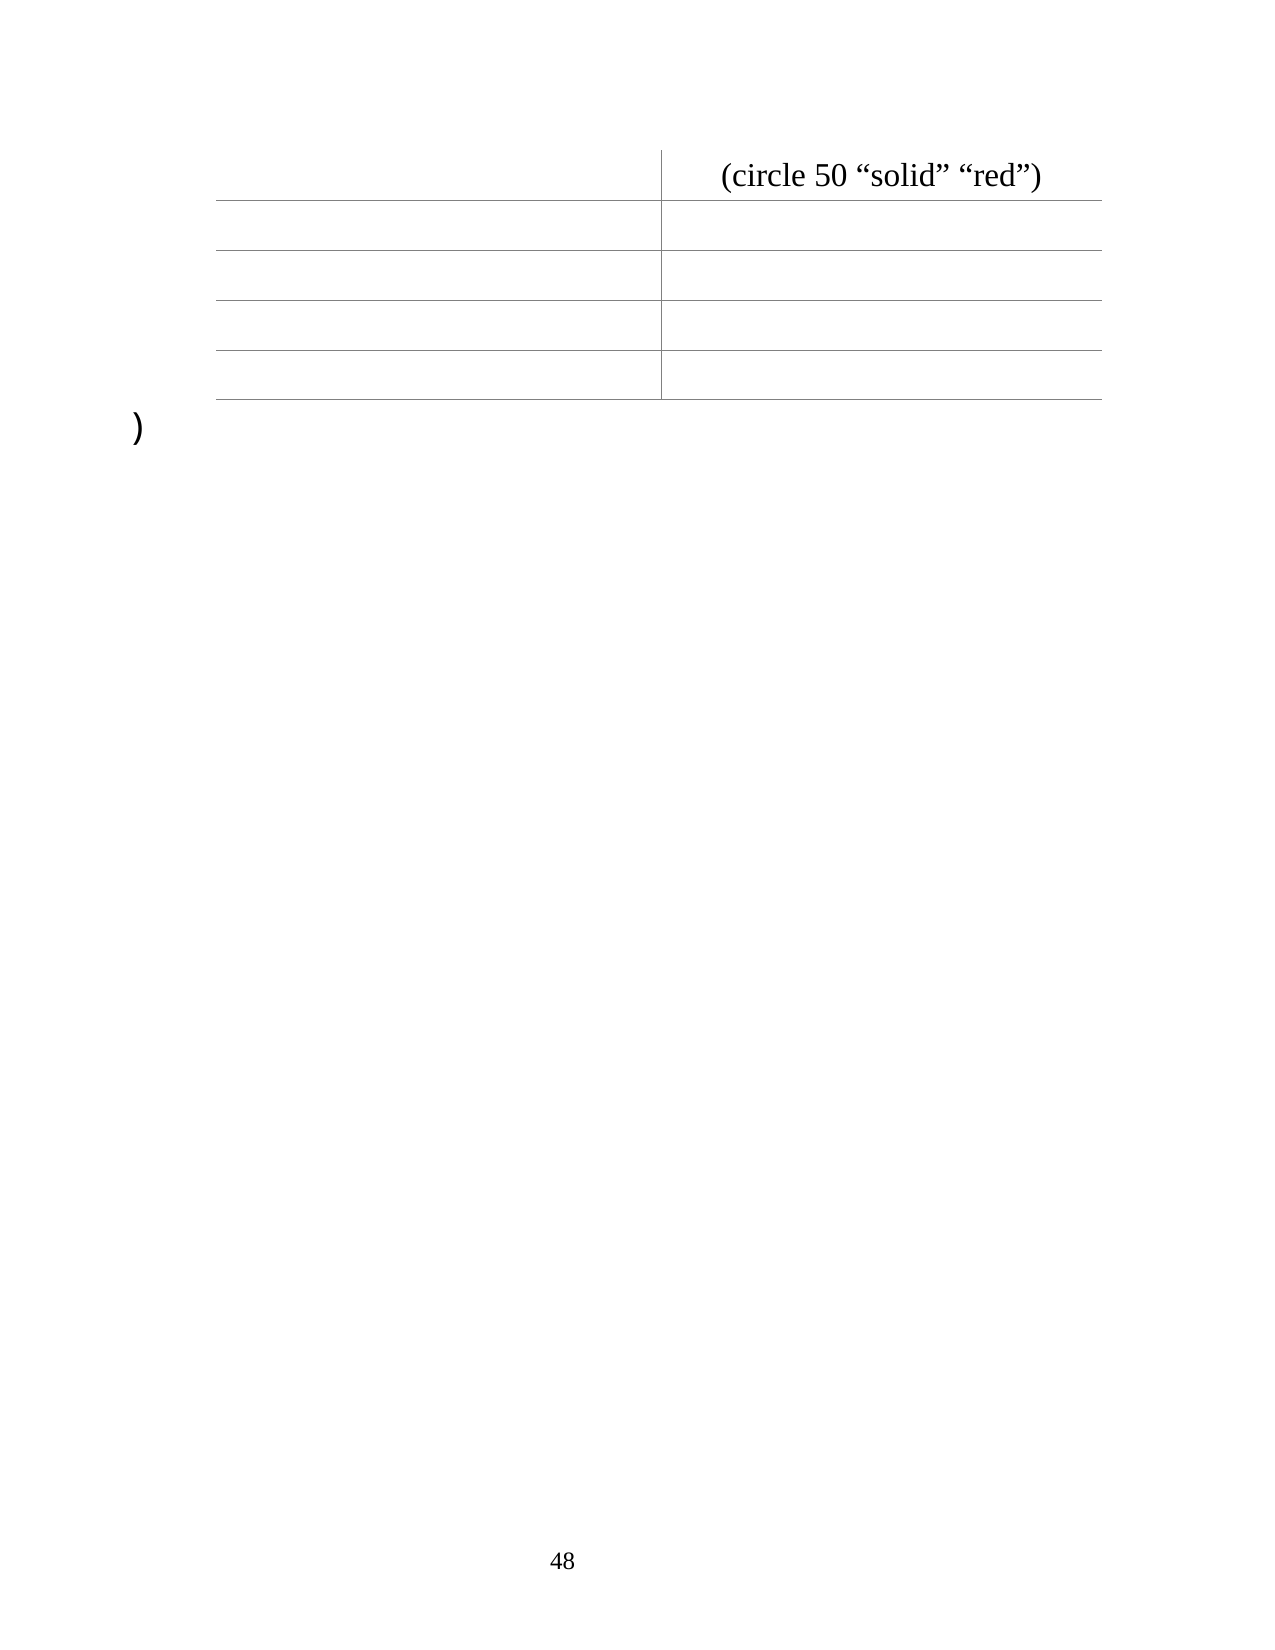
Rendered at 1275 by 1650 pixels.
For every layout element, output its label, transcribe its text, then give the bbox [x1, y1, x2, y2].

table_cell [216, 351, 661, 399]
table_cell [216, 251, 661, 299]
table_header (circle 50 “solid” “red”) [662, 150, 1102, 200]
text ) [112, 399, 1162, 451]
table_cell [662, 201, 1102, 250]
table_cell [662, 301, 1102, 349]
table_cell [216, 301, 661, 349]
table_cell [216, 201, 661, 250]
table_header [216, 150, 661, 200]
table_cell [662, 251, 1102, 299]
table_cell [662, 351, 1102, 399]
